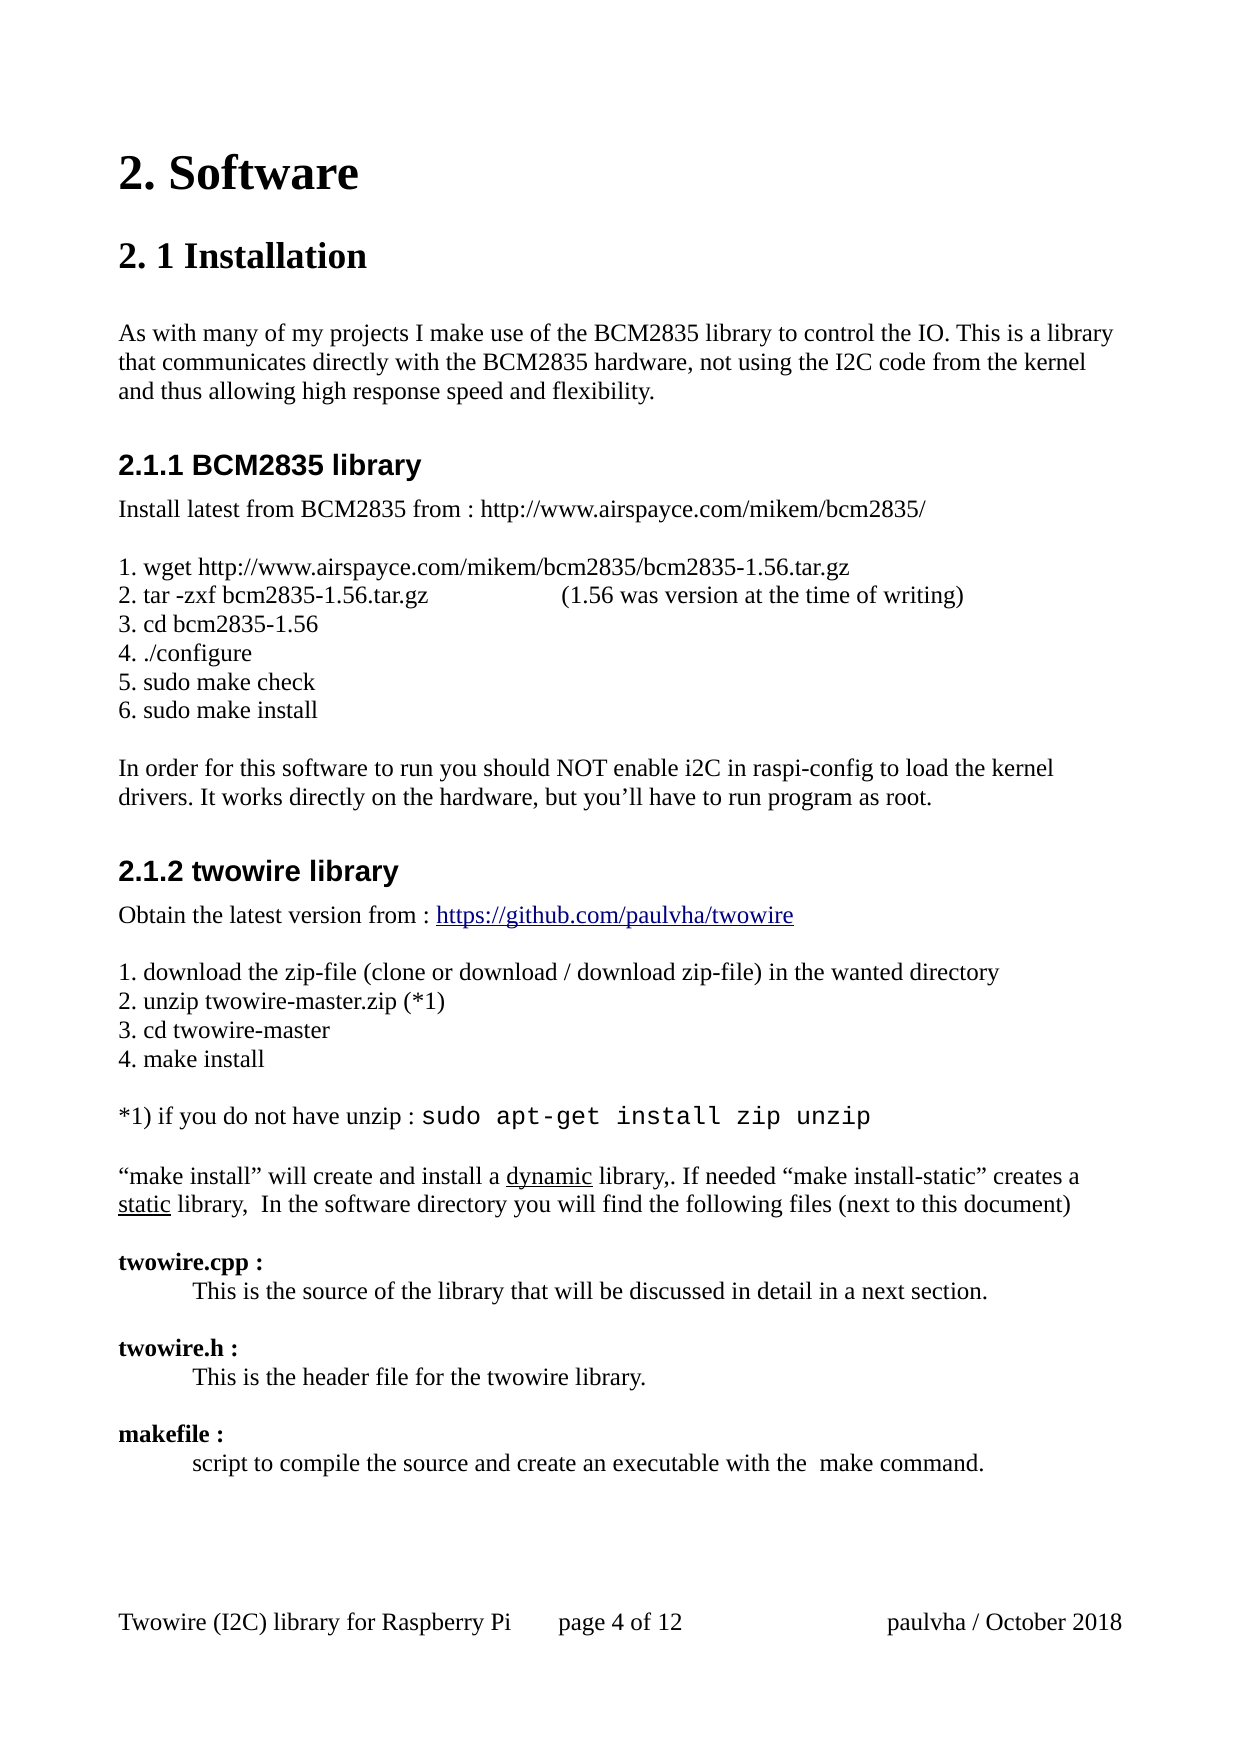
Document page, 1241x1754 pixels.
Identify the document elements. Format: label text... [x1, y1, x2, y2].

text As with many of my projects I make use of the BCM2835 library to control the IO. This is a library that communicates directly with the BCM2835 hardware, not using the I2C code from the kernel and thus allowing high response speed and flexibility. [118, 318, 1122, 404]
text This is the source of the library that will be discussed in detail in a next section. [192, 1276, 1122, 1304]
subtitle 2.1.1 BCM2835 library [118, 448, 1122, 482]
text 2. unzip twowire-master.zip (*1) [118, 986, 1122, 1015]
text 2. tar -zxf bcm2835-1.56.tar.gz (1.56 was version at the time of writing) [118, 580, 1122, 609]
text Install latest from BCM2835 from : http://www.airspayce.com/mikem/bcm2835/ [118, 494, 1122, 523]
text 3. cd bcm2835-1.56 [118, 609, 1122, 638]
text 4. ./configure [118, 638, 1122, 667]
text This is the header file for the twowire library. [192, 1362, 1122, 1391]
text Obtain the latest version from : https://github.com/paulvha/twowire [118, 900, 1122, 929]
subtitle 2.1.2 twowire library [118, 854, 1122, 887]
text makefile : [118, 1419, 1122, 1448]
text 5. sudo make check [118, 667, 1122, 695]
text 1. download the zip-file (clone or download / download zip-file) in the wanted directory [118, 957, 1122, 986]
text 3. cd twowire-master [118, 1015, 1122, 1044]
subtitle 2. 1 Installation [118, 234, 1122, 277]
subtitle 2. Software [118, 143, 1122, 201]
text twowire.cpp : [118, 1247, 1122, 1276]
text 4. make install [118, 1044, 1122, 1072]
text 1. wget http://www.airspayce.com/mikem/bcm2835/bcm2835-1.56.tar.gz [118, 552, 1122, 580]
text 6. sudo make install [118, 695, 1122, 724]
text In order for this software to run you should NOT enable i2C in raspi-config to load the kernel drivers. It works directly on the hardware, but you’ll have to run program as root. [118, 753, 1122, 810]
text script to compile the source and create an executable with the make command. [118, 1448, 1122, 1477]
text *1) if you do not have unzip : sudo apt-get install zip unzip [118, 1101, 1122, 1132]
text “make install” will create and install a dynamic library,. If needed “make install-static” creates a static library, In the software directory you will find the following files (next to this document) [118, 1161, 1122, 1218]
text twowire.h : [118, 1333, 1122, 1362]
